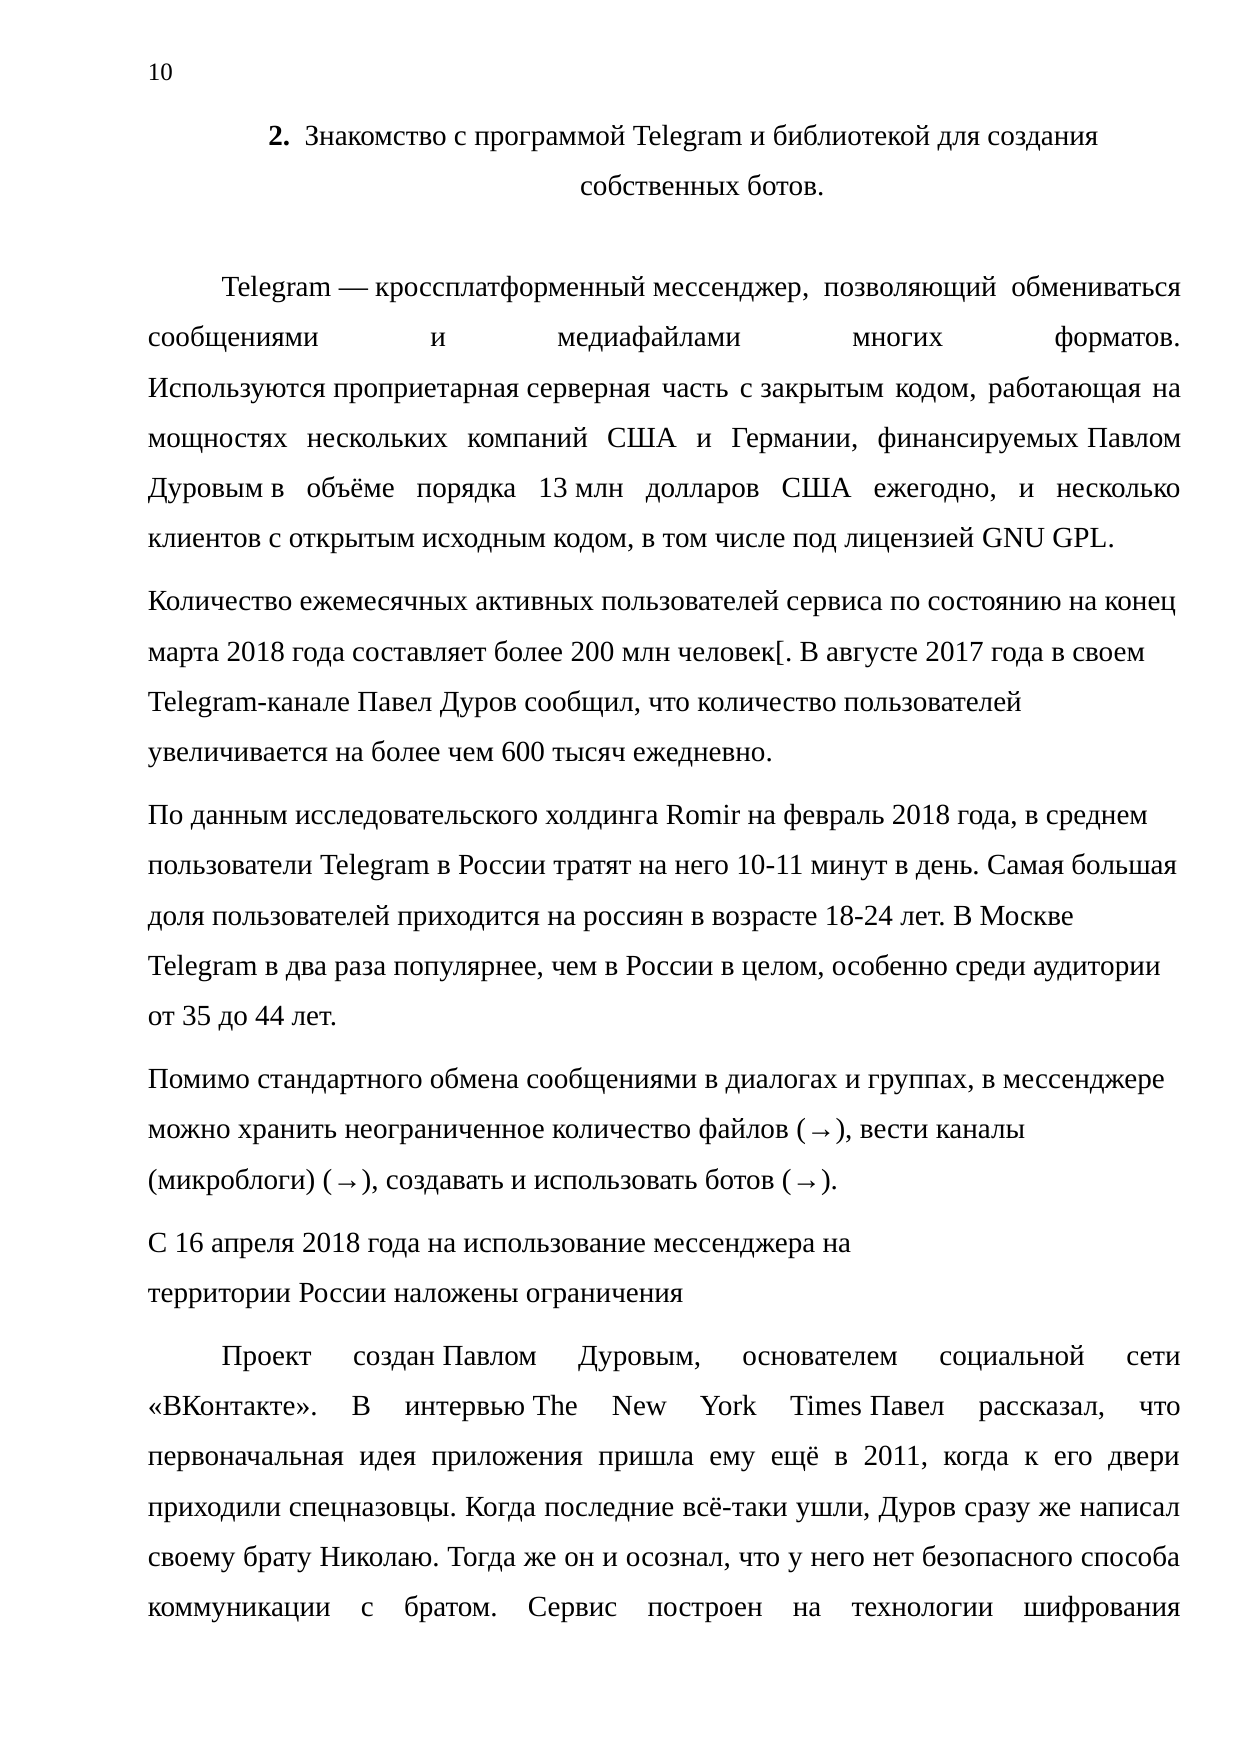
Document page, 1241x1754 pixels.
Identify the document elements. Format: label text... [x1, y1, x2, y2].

text Проект создан Павлом Дуровым, основателем социальной сети «ВКонтакте». В интервью The New York Times Павел рассказал, что первоначальная идея приложения пришла ему ещё в 2011, когда к его двери приходили спецназовцы. Когда последние всё-таки ушли, Дуров сразу же написал своему брату Николаю. Тогда же он и осознал, что у него нет безопасного способа коммуникации с братом. Сервис построен на технологии шифрования [148, 1338, 1181, 1623]
text Помимо стандартного обмена сообщениями в диалогах и группах, в мессенджере можно хранить неограниченное количество файлов (→), вести каналы (микроблоги) (→), создавать и использовать ботов (→). [148, 1061, 1181, 1195]
text C 16 апреля 2018 года на использование мессенджера на территории России наложены ограничения [148, 1225, 1181, 1308]
text Telegram — кроссплатформенный мессенджер, позволяющий обмениваться сообщениями и медиафайлами многих форматов. Используются проприетарная серверная часть c закрытым кодом, работающая на мощностях нескольких компаний США и Германии, финансируемых Павлом Дуровым в объёме порядка 13 млн долларов США ежегодно, и несколько клиентов с открытым исходным кодом, в том числе под лицензией GNU GPL. [148, 269, 1181, 554]
text По данным исследовательского холдинга Romir на февраль 2018 года, в среднем пользователи Telegram в России тратят на него 10-11 минут в день. Самая большая доля пользователей приходится на россиян в возрасте 18-24 лет. В Москве Telegram в два раза популярнее, чем в России в целом, особенно среди аудитории от 35 до 44 лет. [148, 797, 1181, 1032]
text Количество ежемесячных активных пользователей сервиса по состоянию на конец марта 2018 года составляет более 200 млн человек[. В августе 2017 года в своем Telegram-канале Павел Дуров сообщил, что количество пользователей увеличивается на более чем 600 тысяч ежедневно. [148, 583, 1181, 768]
list Знакомство с программой Telegram и библиотекой для создания собственных ботов. [185, 118, 1181, 202]
